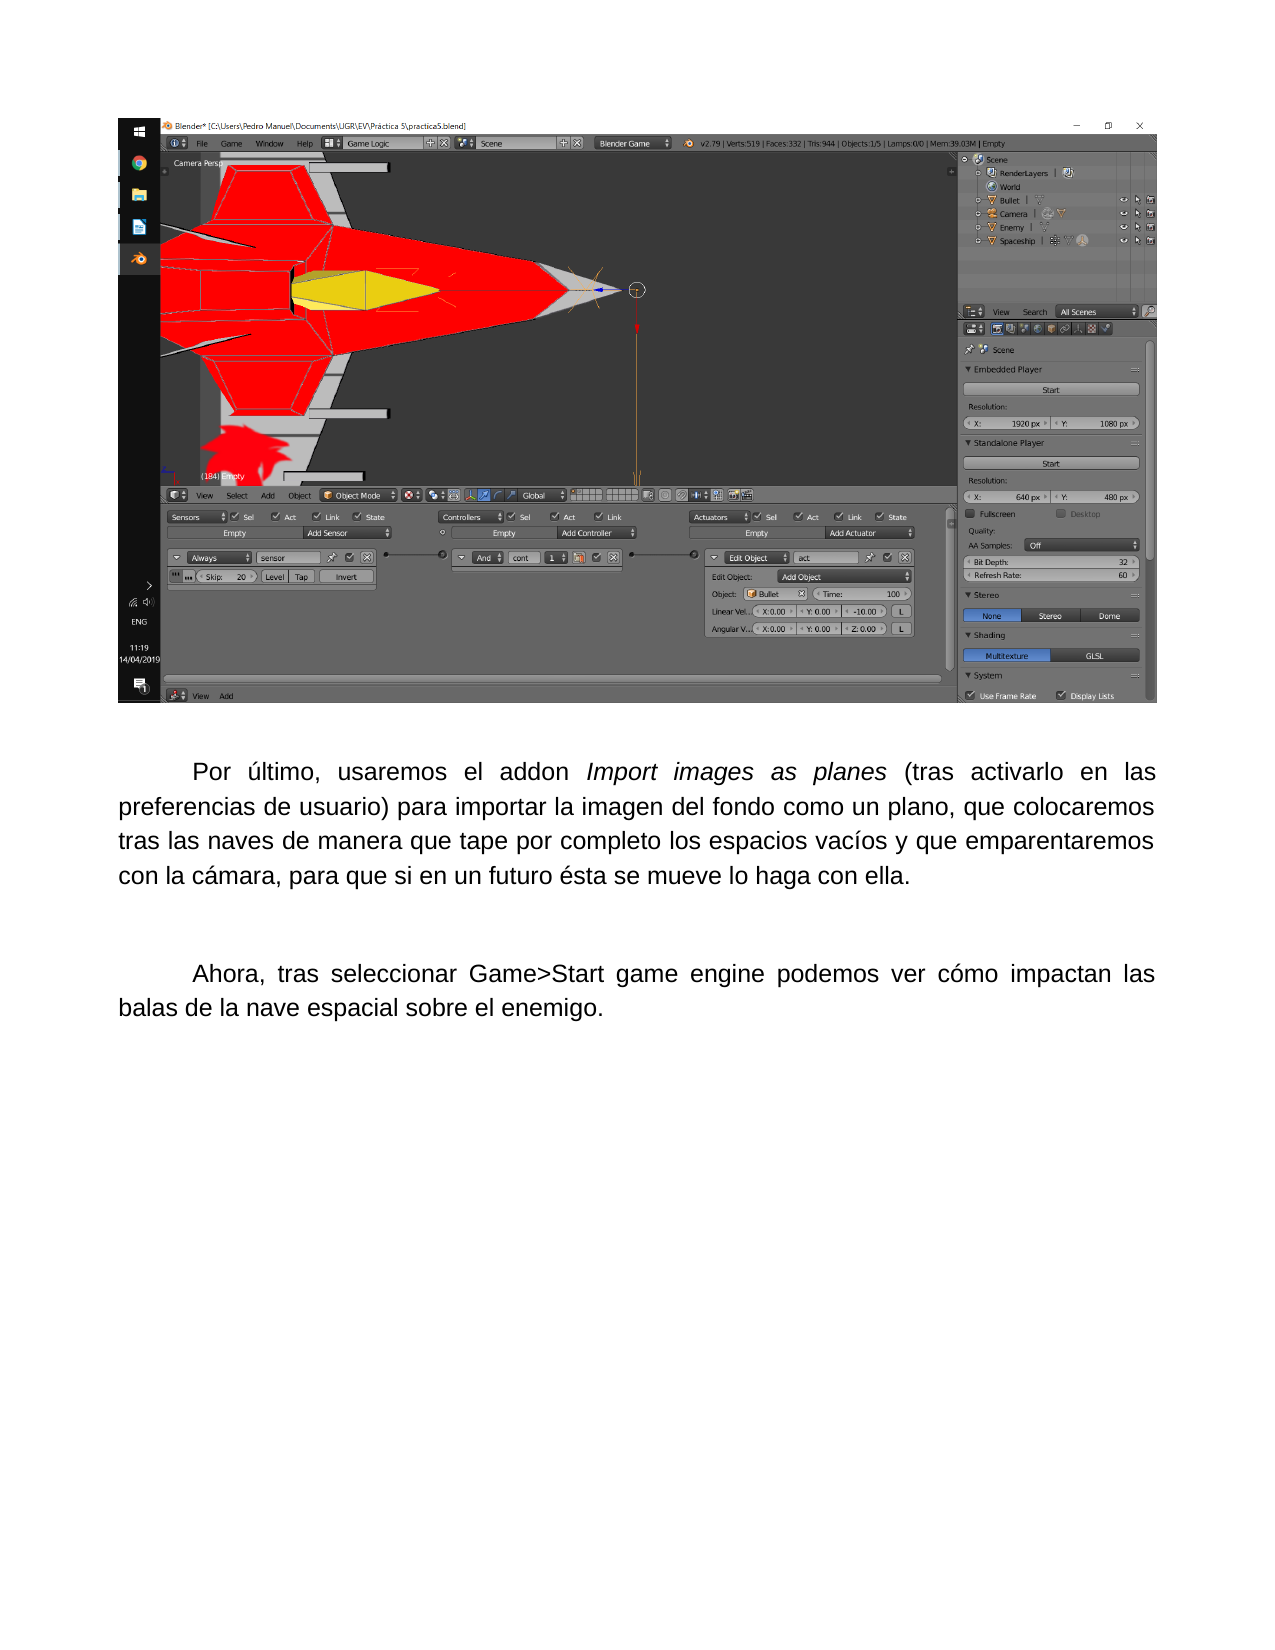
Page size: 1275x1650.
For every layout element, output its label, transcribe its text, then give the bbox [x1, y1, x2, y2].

picture [118, 118, 1157, 703]
text Ahora, tras seleccionar Game>Start game engine podemos ver cómo impactan las balas de la nave espacial sobre el enemigo. [118, 959, 1157, 1022]
text Por último, usaremos el addon Import images as planes (tras activarlo en las preferencias de usuario) para importar la imagen del fondo como un plano, que colocaremos tras las naves de manera que tape por completo los espacios vacíos y que emparentaremos con la cámara, para que si en un futuro ésta se mueve lo haga con ella. [118, 757, 1157, 889]
